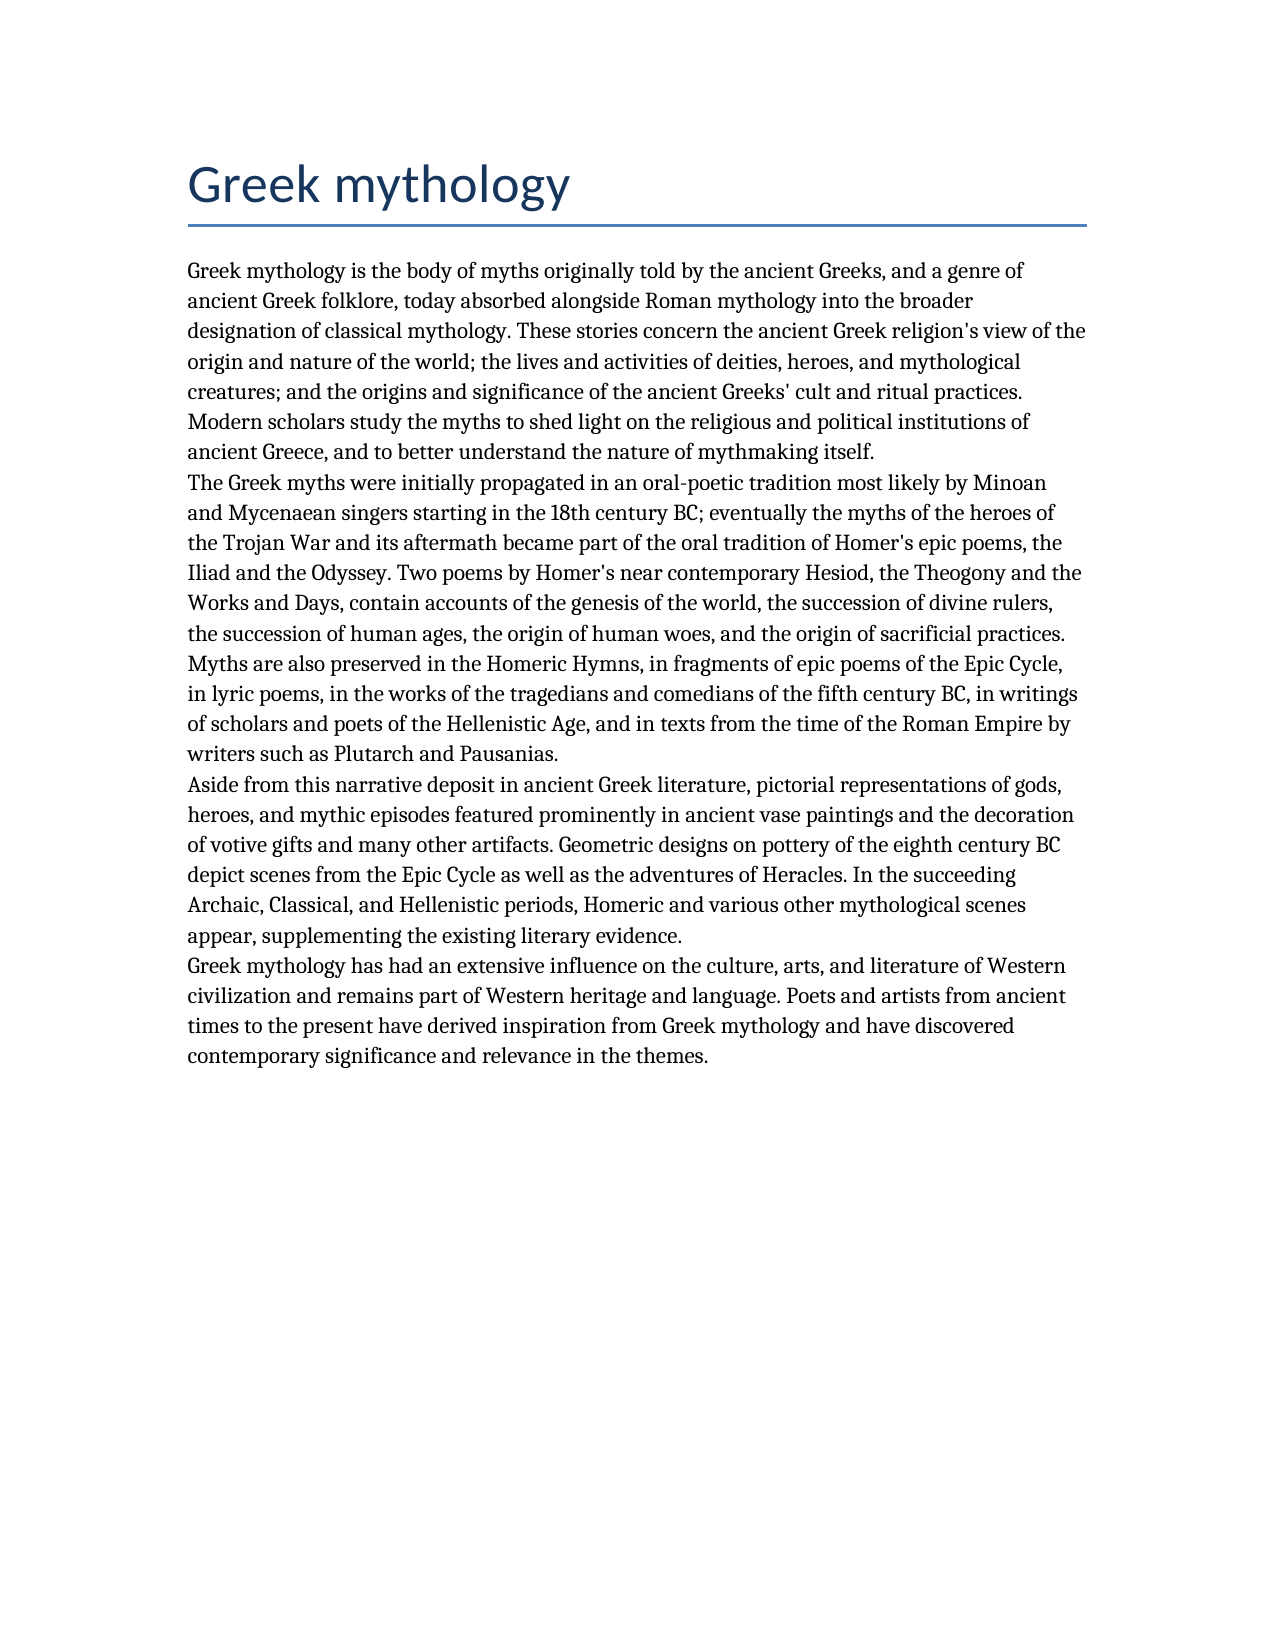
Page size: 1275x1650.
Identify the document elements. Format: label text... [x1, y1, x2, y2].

title Greek mythology [187, 150, 1087, 227]
text Greek mythology is the body of myths originally told by the ancient Greeks, and a genre of ancient Greek folklore, today absorbed alongside Roman mythology into the broader designation of classical mythology. These stories concern the ancient Greek religion's view of the origin and nature of the world; the lives and activities of deities, heroes, and mythological creatures; and the origins and significance of the ancient Greeks' cult and ritual practices. Modern scholars study the myths to shed light on the religious and political institutions of ancient Greece, and to better understand the nature of mythmaking itself. The Greek myths were initially propagated in an oral-poetic tradition most likely by Minoan and Mycenaean singers starting in the 18th century BC; eventually the myths of the heroes of the Trojan War and its aftermath became part of the oral tradition of Homer's epic poems, the Iliad and the Odyssey. Two poems by Homer's near contemporary Hesiod, the Theogony and the Works and Days, contain accounts of the genesis of the world, the succession of divine rulers, the succession of human ages, the origin of human woes, and the origin of sacrificial practices. Myths are also preserved in the Homeric Hymns, in fragments of epic poems of the Epic Cycle, in lyric poems, in the works of the tragedians and comedians of the fifth century BC, in writings of scholars and poets of the Hellenistic Age, and in texts from the time of the Roman Empire by writers such as Plutarch and Pausanias. Aside from this narrative deposit in ancient Greek literature, pictorial representations of gods, heroes, and mythic episodes featured prominently in ancient vase paintings and the decoration of votive gifts and many other artifacts. Geometric designs on pottery of the eighth century BC depict scenes from the Epic Cycle as well as the adventures of Heracles. In the succeeding Archaic, Classical, and Hellenistic periods, Homeric and various other mythological scenes appear, supplementing the existing literary evidence. Greek mythology has had an extensive influence on the culture, arts, and literature of Western civilization and remains part of Western heritage and language. Poets and artists from ancient times to the present have derived inspiration from Greek mythology and have discovered contemporary significance and relevance in the themes. [187, 258, 1087, 1069]
